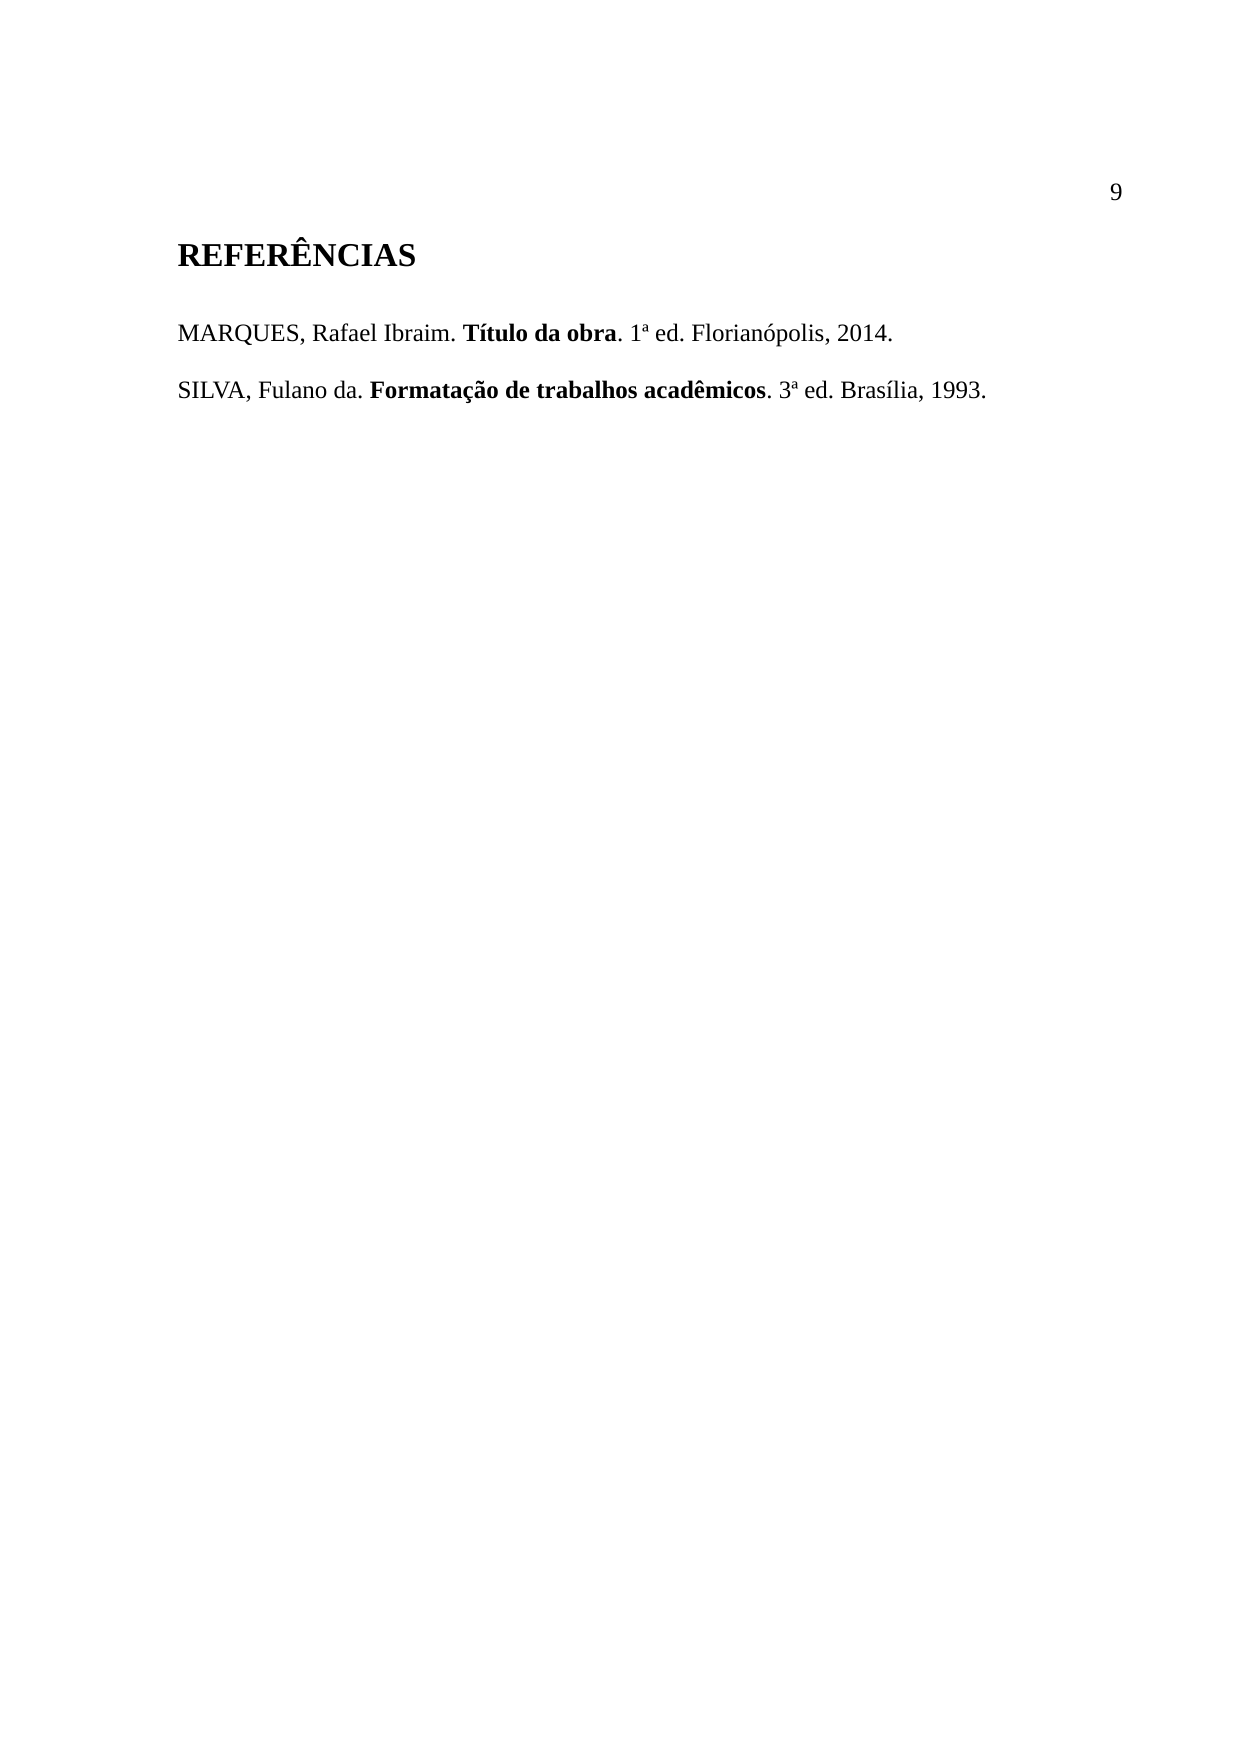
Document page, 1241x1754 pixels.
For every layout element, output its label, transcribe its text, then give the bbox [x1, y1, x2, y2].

text MARQUES, Rafael Ibraim. Título da obra. 1ª ed. Florianópolis, 2014. [177, 318, 1122, 346]
text SILVA, Fulano da. Formatação de trabalhos acadêmicos. 3ª ed. Brasília, 1993. [177, 375, 1122, 404]
subtitle Referências [177, 235, 1122, 274]
